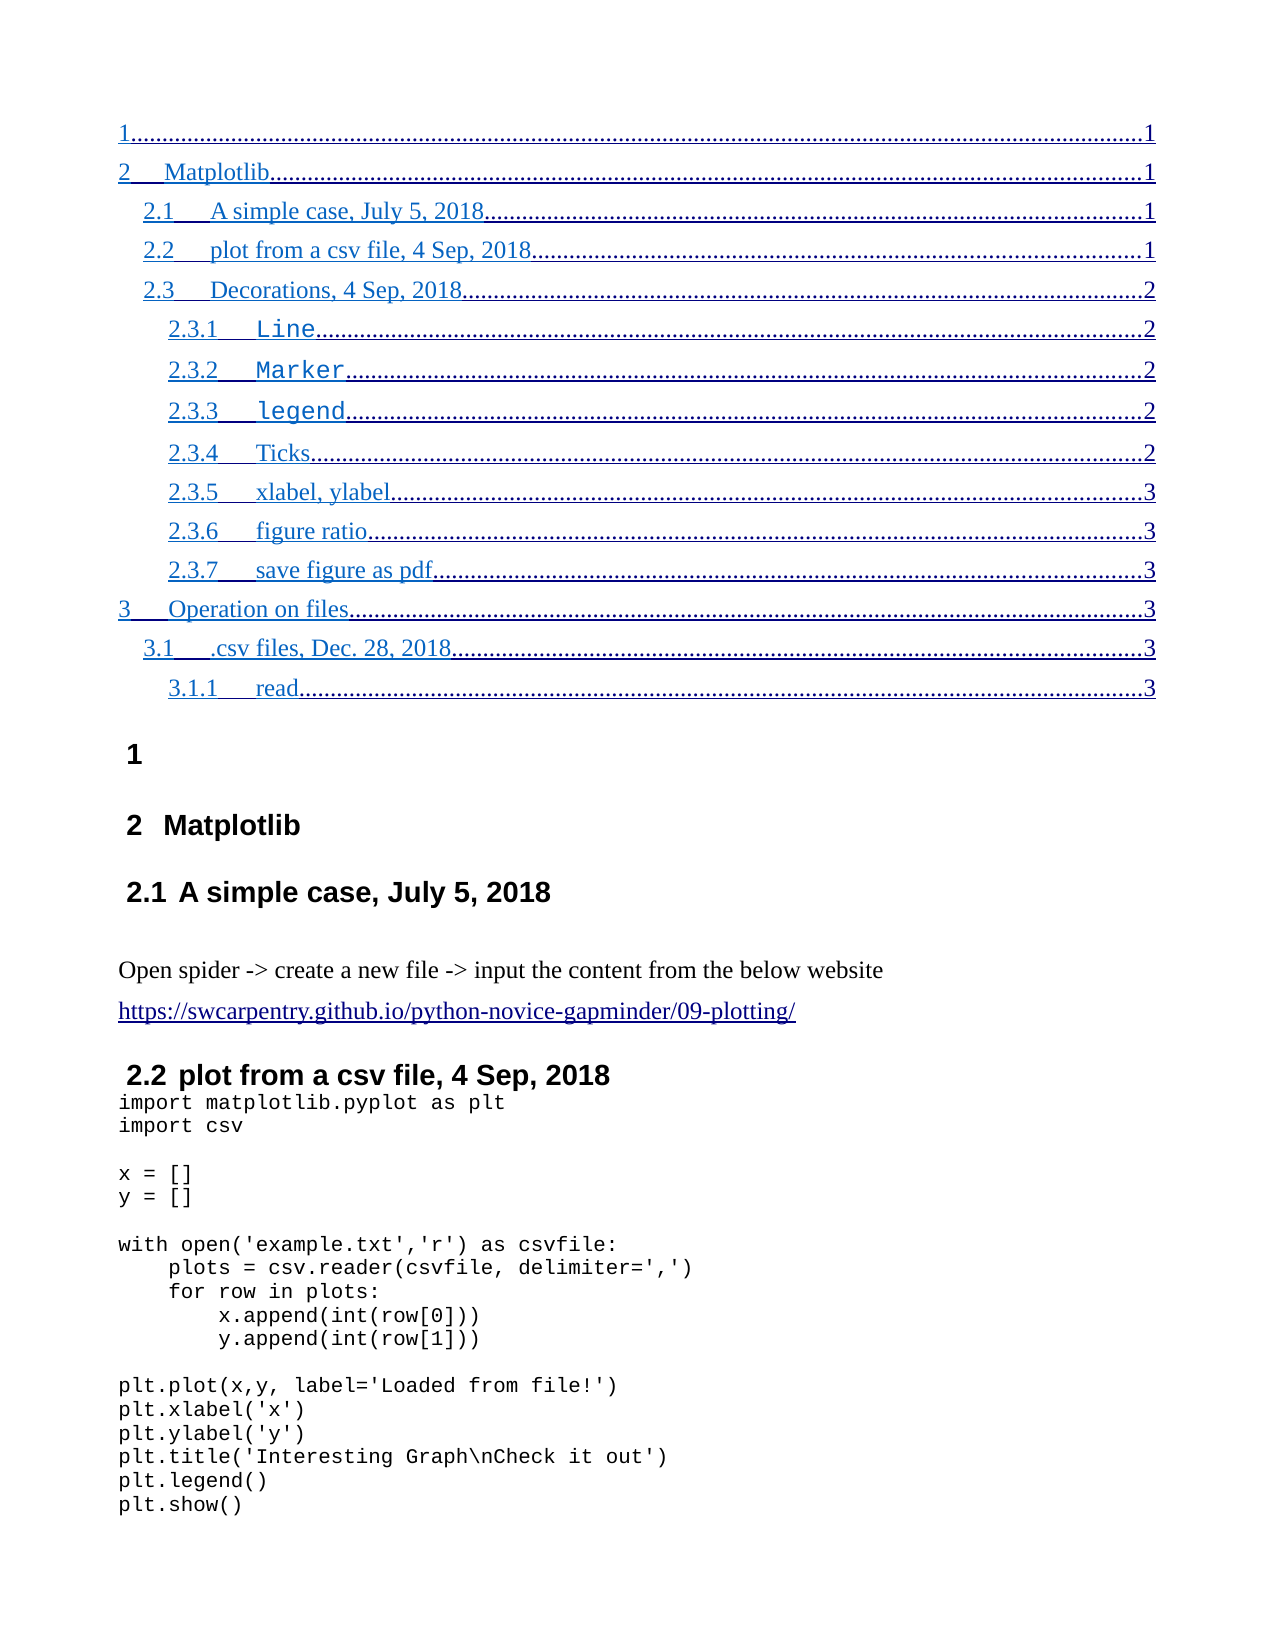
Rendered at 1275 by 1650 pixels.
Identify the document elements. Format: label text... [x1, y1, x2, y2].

text 3.1.1 read 3 [168, 673, 1157, 701]
text x = [] [118, 1163, 1157, 1186]
text 2.3.4 Ticks 2 [168, 438, 1157, 466]
text 1 1 [118, 118, 1157, 147]
text 2.2 plot from a csv file, 4 Sep, 2018 1 [143, 236, 1157, 264]
text plt.show() [118, 1494, 1157, 1517]
subtitle plot from a csv file, 4 Sep, 2018 [118, 1058, 1157, 1092]
text https://swcarpentry.github.io/python-novice-gapminder/09-plotting/ [118, 996, 1157, 1025]
text plt.title('Interesting Graph\nCheck it out') [118, 1446, 1157, 1470]
subtitle Matplotlib [118, 808, 1157, 841]
text 2.1 A simple case, July 5, 2018 1 [143, 196, 1157, 225]
text for row in plots: [118, 1281, 1157, 1304]
text 2.3.6 figure ratio 3 [168, 516, 1157, 545]
text plt.legend() [118, 1470, 1157, 1494]
text with open('example.txt','r') as csvfile: [118, 1234, 1157, 1257]
text x.append(int(row[0])) [118, 1304, 1157, 1328]
text y = [] [118, 1186, 1157, 1210]
text Open spider -> create a new file -> input the content from the below website [118, 955, 1157, 984]
text 2.3.1 Line 2 [168, 314, 1157, 345]
subtitle A simple case, July 5, 2018 [118, 875, 1157, 908]
text import csv [118, 1115, 1157, 1139]
text plt.xlabel('x') [118, 1399, 1157, 1423]
text 3.1 .csv files, Dec. 28, 2018 3 [143, 633, 1157, 662]
text 2.3.2 Marker 2 [168, 355, 1157, 386]
text 2.3 Decorations, 4 Sep, 2018 2 [143, 275, 1157, 303]
text plots = csv.reader(csvfile, delimiter=',') [118, 1257, 1157, 1281]
text 2.3.3 legend 2 [168, 396, 1157, 427]
text import matplotlib.pyplot as plt [118, 1092, 1157, 1115]
text 3 Operation on files 3 [118, 594, 1157, 623]
text 2 Matplotlib 1 [118, 157, 1157, 186]
text plt.plot(x,y, label='Loaded from file!') [118, 1376, 1157, 1399]
text plt.ylabel('y') [118, 1423, 1157, 1446]
text y.append(int(row[1])) [118, 1328, 1157, 1352]
text 2.3.5 xlabel, ylabel 3 [168, 477, 1157, 506]
text 2.3.7 save figure as pdf 3 [168, 555, 1157, 584]
